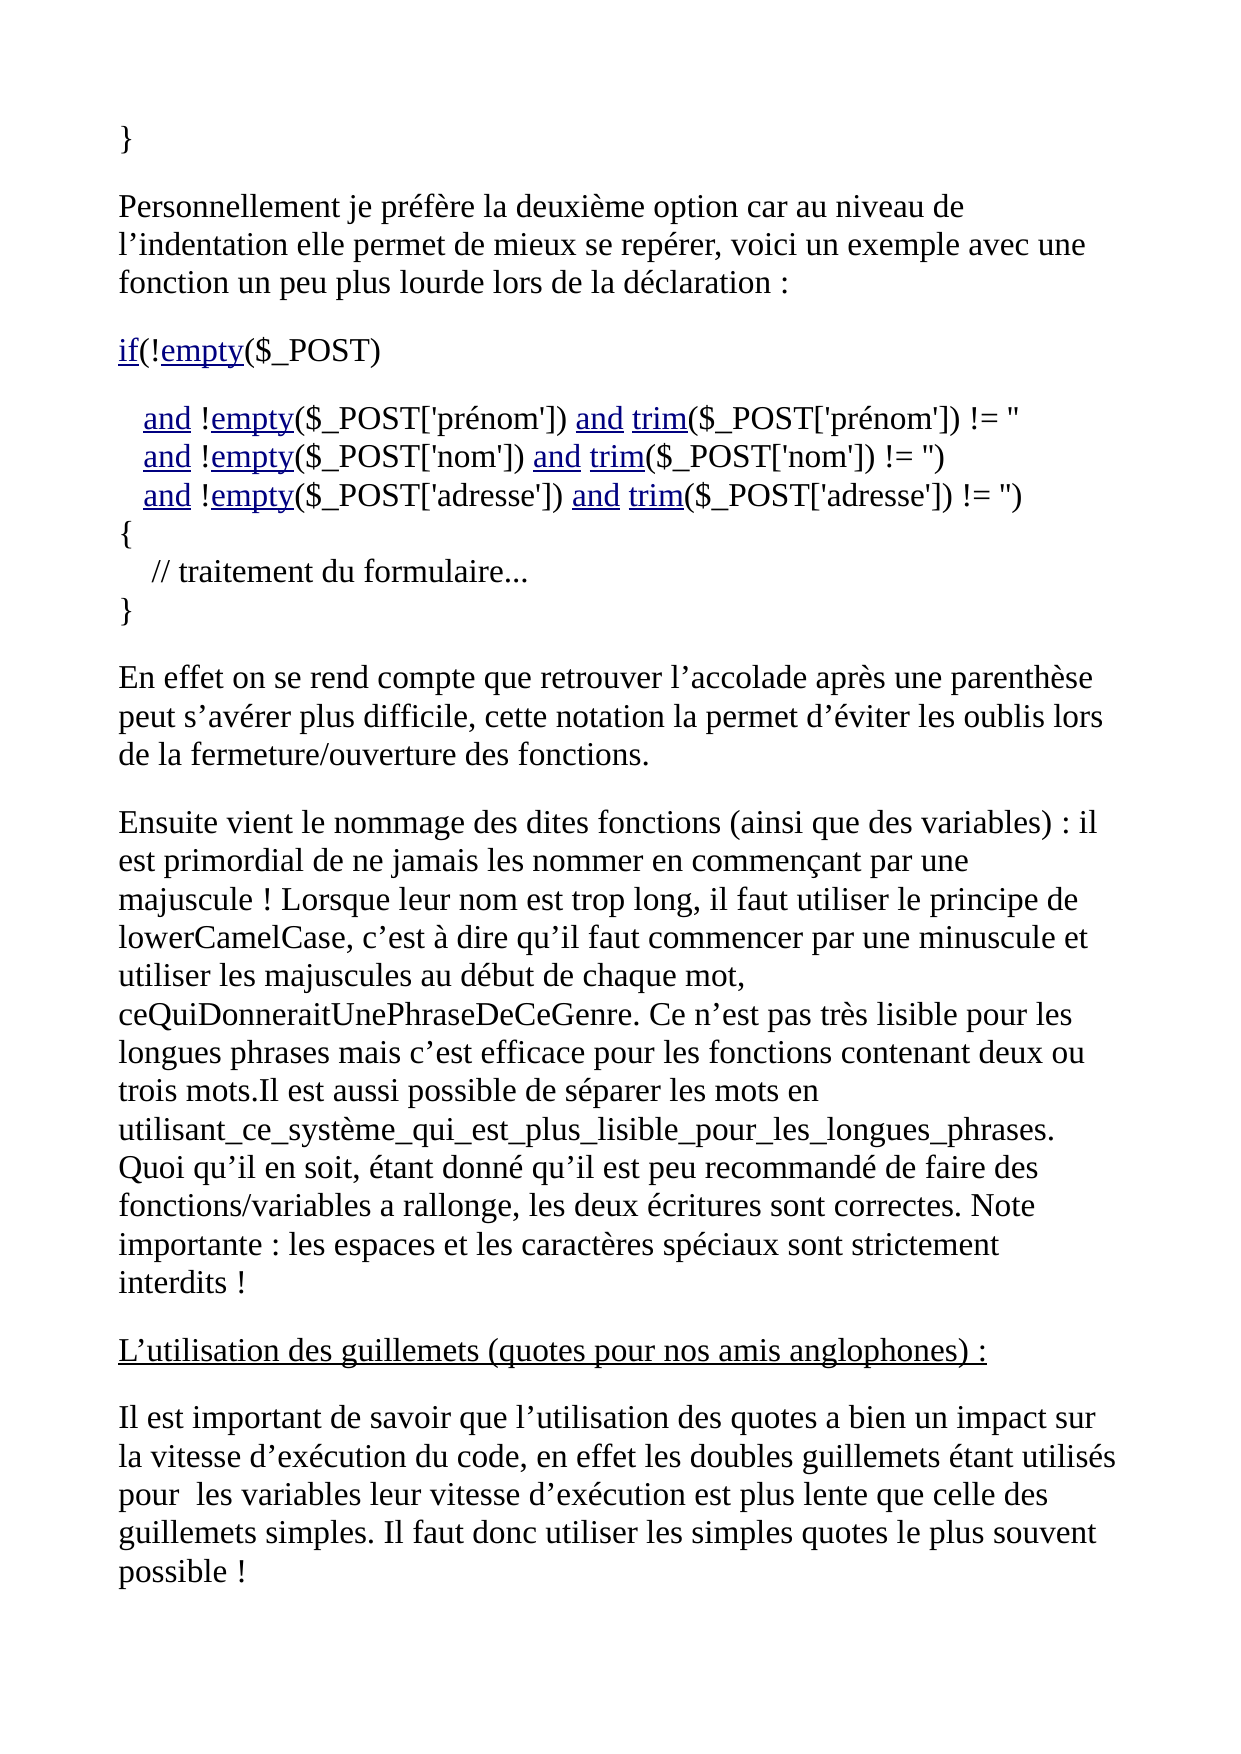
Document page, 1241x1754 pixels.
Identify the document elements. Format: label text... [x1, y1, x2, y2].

text and !empty($_POST['adresse']) and trim($_POST['adresse']) != '') [118, 475, 1122, 513]
text Personnellement je préfère la deuxième option car au niveau de l’indentation elle permet de mieux se repérer, voici un exemple avec une fonction un peu plus lourde lors de la déclaration : [118, 186, 1122, 301]
text Il est important de savoir que l’utilisation des quotes a bien un impact sur la vitesse d’exécution du code, en effet les doubles guillemets étant utilisés pour les variables leur vitesse d’exécution est plus lente que celle des guillemets simples. Il faut donc utiliser les simples quotes le plus souvent possible ! [118, 1398, 1122, 1589]
text Ensuite vient le nommage des dites fonctions (ainsi que des variables) : il est primordial de ne jamais les nommer en commençant par une majuscule ! Lorsque leur nom est trop long, il faut utiliser le principe de lowerCamelCase, c’est à dire qu’il faut commencer par une minuscule et utiliser les majuscules au début de chaque mot, ceQuiDonneraitUnePhraseDeCeGenre. Ce n’est pas très lisible pour les longues phrases mais c’est efficace pour les fonctions contenant deux ou trois mots.Il est aussi possible de séparer les mots en utilisant_ce_système_qui_est_plus_lisible_pour_les_longues_phrases. Quoi qu’il en soit, étant donné qu’il est peu recommandé de faire des fonctions/variables a rallonge, les deux écritures sont correctes. Note importante : les espaces et les caractères spéciaux sont strictement interdits ! [118, 802, 1122, 1301]
text L’utilisation des guillemets (quotes pour nos amis anglophones) : [118, 1330, 1122, 1368]
text } [118, 590, 1122, 628]
text and !empty($_POST['prénom']) and trim($_POST['prénom']) != '' [118, 398, 1122, 437]
text En effet on se rend compte que retrouver l’accolade après une parenthèse peut s’avérer plus difficile, cette notation la permet d’éviter les oublis lors de la fermeture/ouverture des fonctions. [118, 658, 1122, 773]
text { [118, 513, 1122, 552]
text // traitement du formulaire... [118, 552, 1122, 590]
text and !empty($_POST['nom']) and trim($_POST['nom']) != '') [118, 437, 1122, 475]
text if(!empty($_POST) [118, 330, 1122, 369]
text } [118, 118, 1122, 156]
